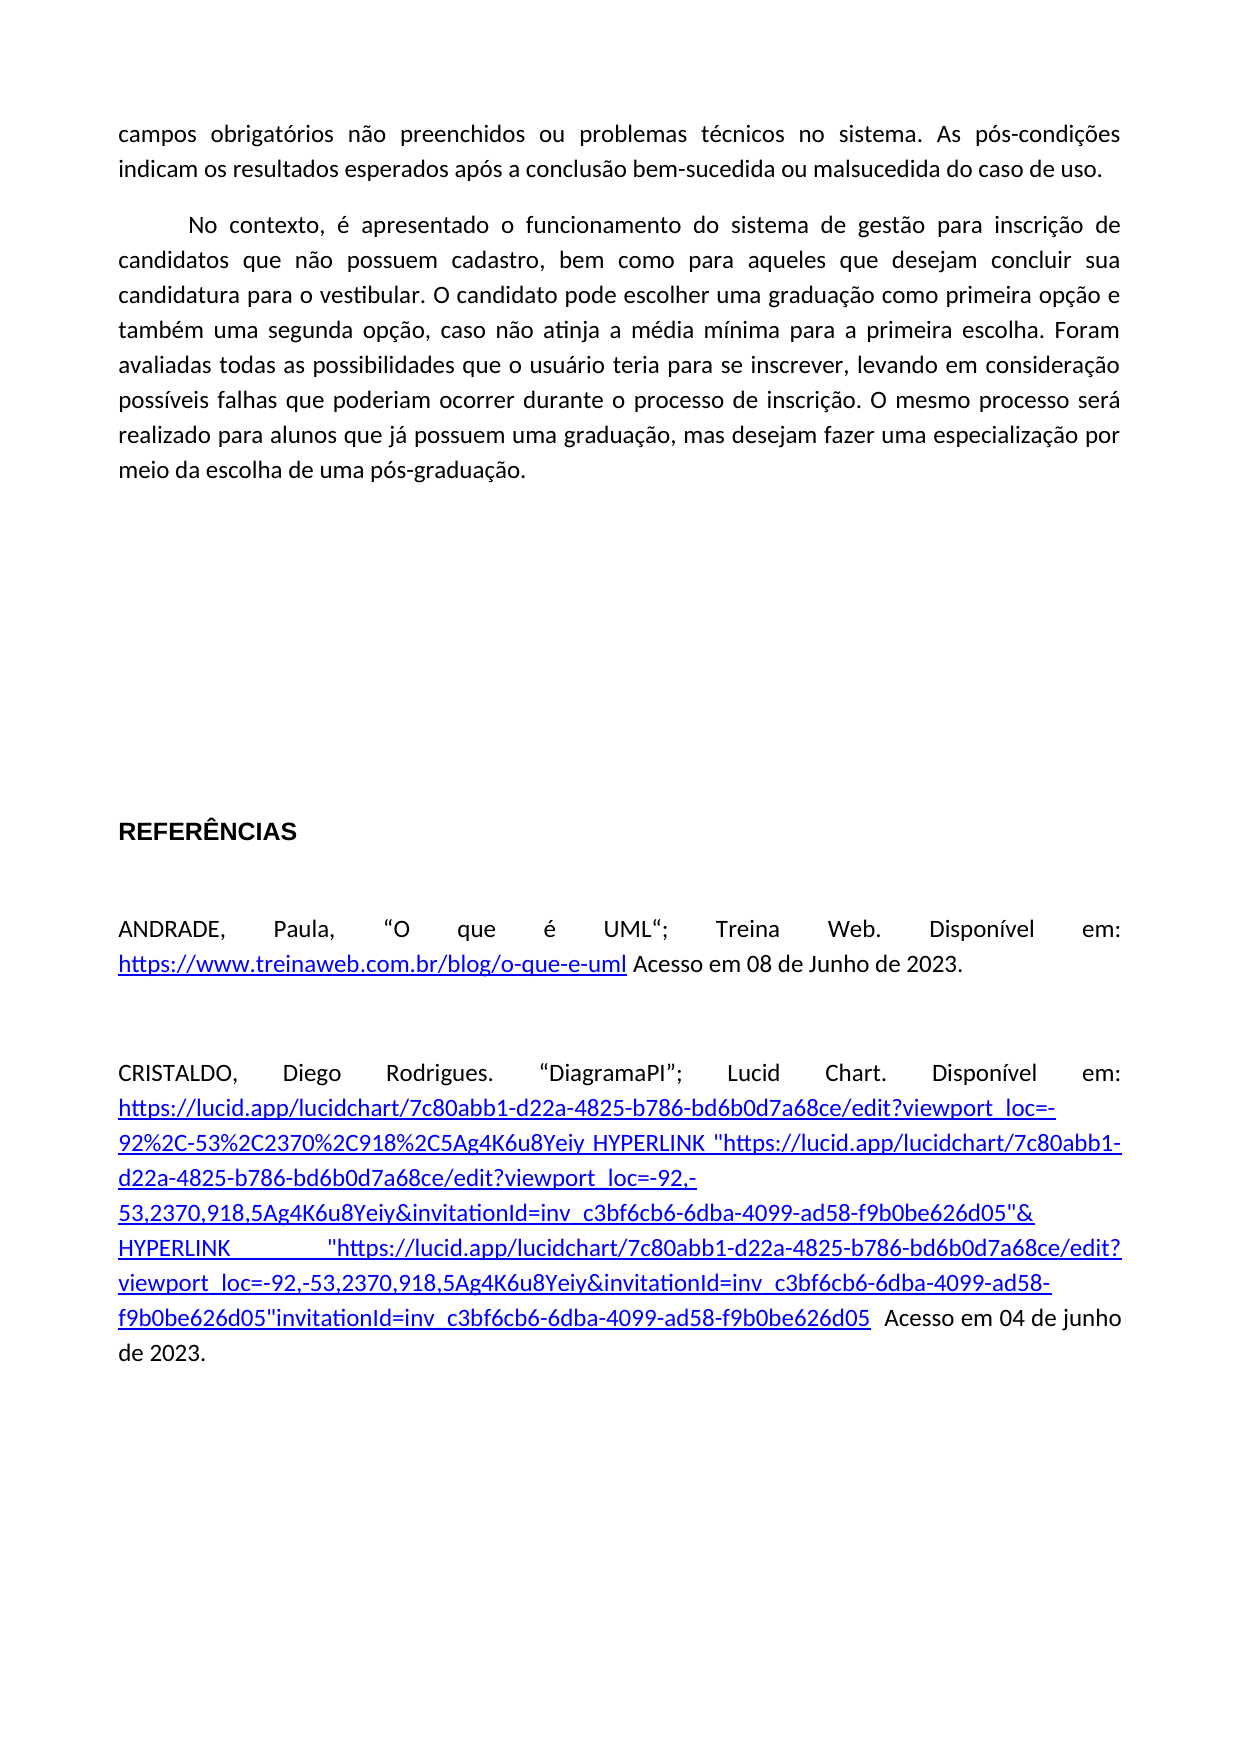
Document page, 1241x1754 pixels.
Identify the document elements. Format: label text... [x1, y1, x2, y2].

text ANDRADE, Paula, “O que é UML“; Treina Web. Disponível em: https://www.treinaweb.com.br/blog/o-que-e-uml Acesso em 08 de Junho de 2023. [118, 913, 1122, 978]
text REFERÊNCIAS [118, 817, 1122, 846]
text No contexto, é apresentado o funcionamento do sistema de gestão para inscrição de candidatos que não possuem cadastro, bem como para aqueles que desejam concluir sua candidatura para o vestibular. O candidato pode escolher uma graduação como primeira opção e também uma segunda opção, caso não atinja a média mínima para a primeira escolha. Foram avaliadas todas as possibilidades que o usuário teria para se inscrever, levando em consideração possíveis falhas que poderiam ocorrer durante o processo de inscrição. O mesmo processo será realizado para alunos que já possuem uma graduação, mas desejam fazer uma especialização por meio da escolha de uma pós-graduação. [118, 209, 1122, 484]
text d22a-4825-b786-bd6b0d7a68ce/edit?viewport_loc=-92,-53,2370,918,5Ag4K6u8Yeiy&invitationId=inv_c3bf6cb6-6dba-4099-ad58-f9b0be626d05"& HYPERLINK "https://lucid.app/lucidchart/7c80abb1-d22a-4825-b786-bd6b0d7a68ce/edit? [118, 1155, 1122, 1258]
text CRISTALDO, Diego Rodrigues. “DiagramaPI”; Lucid Chart. Disponível em: https://lucid.app/lucidchart/7c80abb1-d22a-4825-b786-bd6b0d7a68ce/edit?viewport_loc=-92%2C-53%2C2370%2C918%2C5Ag4K6u8Yeiy HYPERLINK "https://lucid.app/lucidchart/7c80abb1- [118, 1057, 1122, 1153]
text viewport_loc=-92,-53,2370,918,5Ag4K6u8Yeiy&invitationId=inv_c3bf6cb6-6dba-4099-ad58-f9b0be626d05"invitationId=inv_c3bf6cb6-6dba-4099-ad58-f9b0be626d05 Acesso em 04 de junho de 2023. [118, 1260, 1122, 1367]
text campos obrigatórios não preenchidos ou problemas técnicos no sistema. As pós-condições indicam os resultados esperados após a conclusão bem-sucedida ou malsucedida do caso de uso. [118, 118, 1122, 184]
